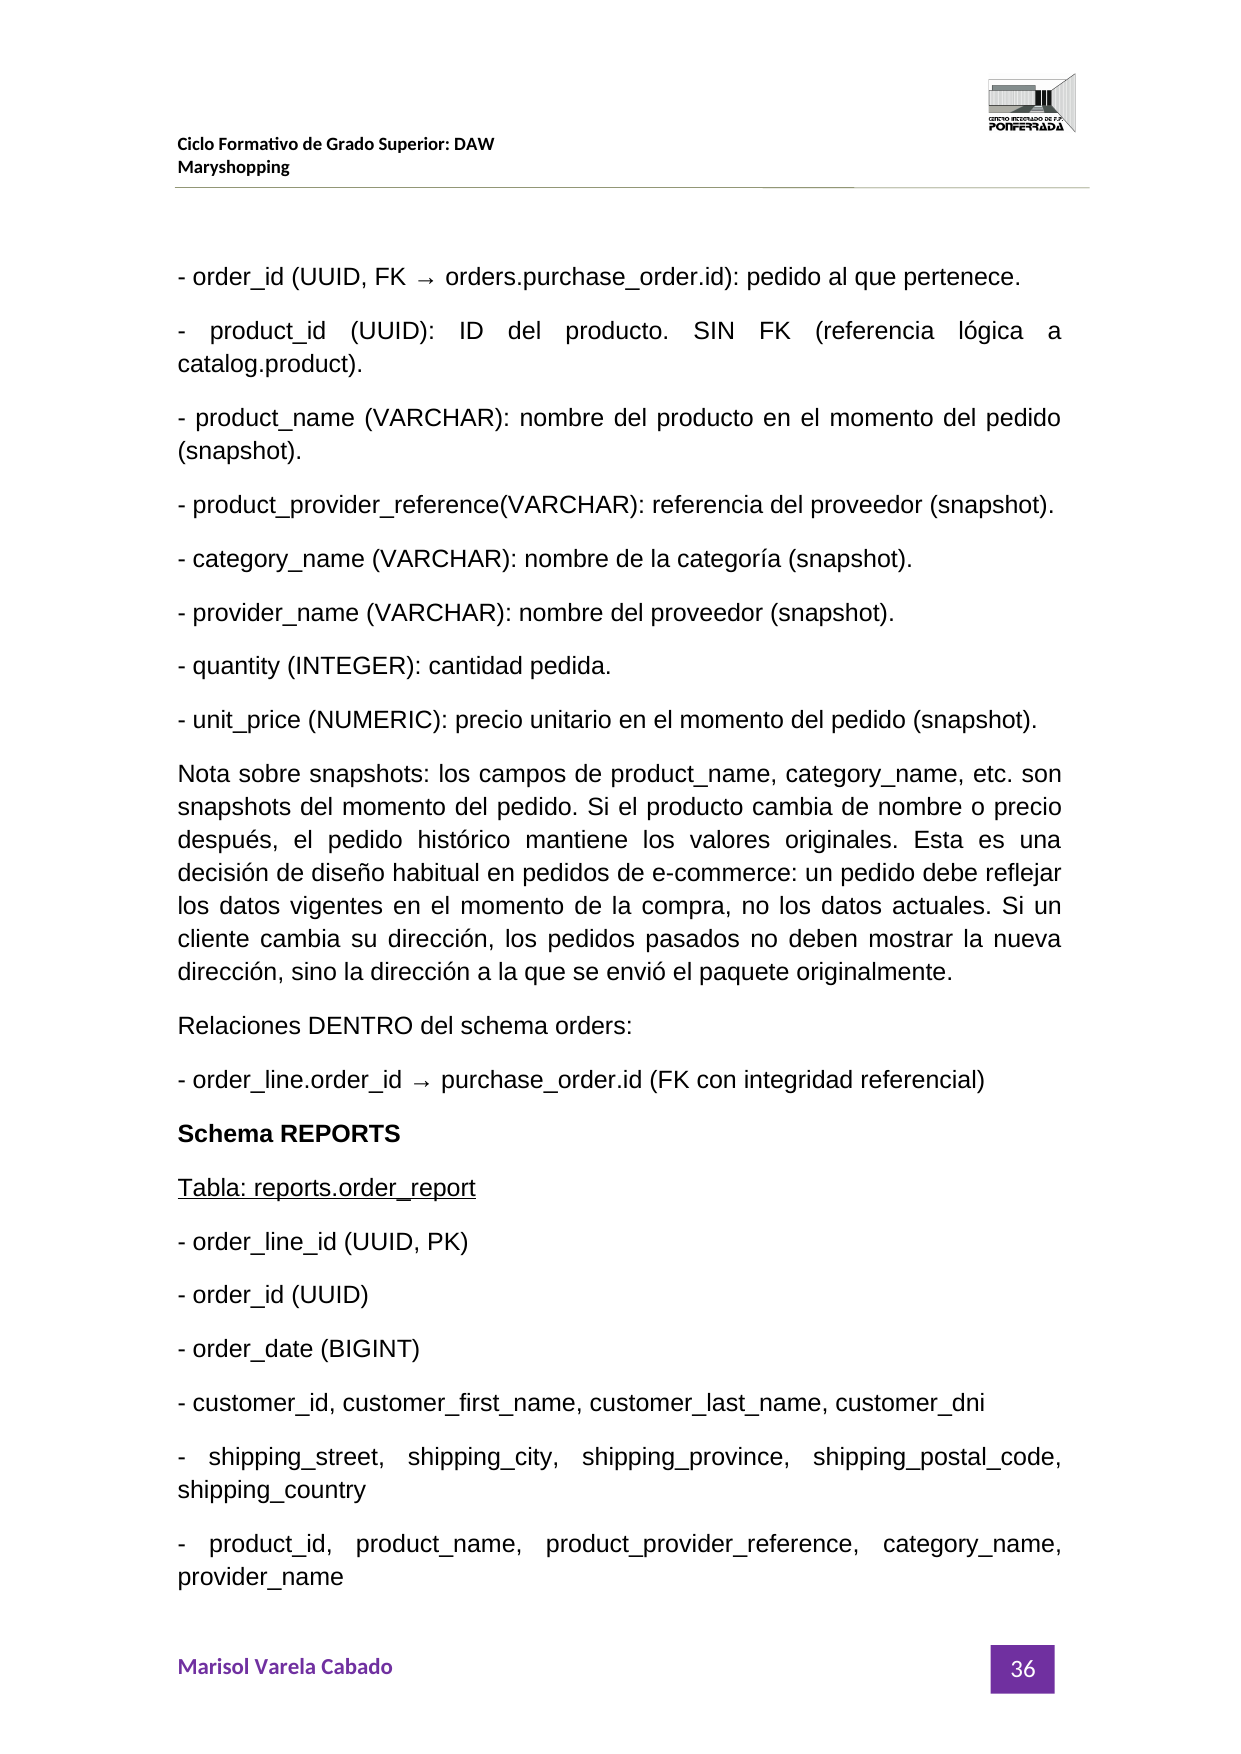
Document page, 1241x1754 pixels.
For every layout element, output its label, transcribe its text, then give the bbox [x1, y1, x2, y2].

text - unit_price (NUMERIC): precio unitario en el momento del pedido (snapshot). [177, 705, 1063, 734]
text - product_provider_reference(VARCHAR): referencia del proveedor (snapshot). [177, 490, 1063, 518]
text - category_name (VARCHAR): nombre de la categoría (snapshot). [177, 544, 1063, 572]
text Nota sobre snapshots: los campos de product_name, category_name, etc. son snapshots del momento del pedido. Si el producto cambia de nombre o precio después, el pedido histórico mantiene los valores originales. Esta es una decisión de diseño habitual en pedidos de e-commerce: un pedido debe reflejar los datos vigentes en el momento de la compra, no los datos actuales. Si un cliente cambia su dirección, los pedidos pasados no deben mostrar la nueva dirección, sino la dirección a la que se envió el paquete originalmente. [177, 759, 1063, 986]
text - order_date (BIGINT) [177, 1334, 1063, 1363]
text - order_id (UUID) [177, 1280, 1063, 1309]
text - order_id (UUID, FK → orders.purchase_order.id): pedido al que pertenece. [177, 262, 1063, 291]
text - customer_id, customer_first_name, customer_last_name, customer_dni [177, 1388, 1063, 1417]
text - product_id, product_name, product_provider_reference, category_name, provider_name [177, 1529, 1063, 1591]
text - order_line_id (UUID, PK) [177, 1226, 1063, 1255]
text Tabla: reports.order_report [177, 1173, 1063, 1201]
text Schema REPORTS [177, 1119, 1063, 1147]
text - provider_name (VARCHAR): nombre del proveedor (snapshot). [177, 597, 1063, 626]
text - quantity (INTEGER): cantidad pedida. [177, 651, 1063, 680]
text - shipping_street, shipping_city, shipping_province, shipping_postal_code, shipping_country [177, 1442, 1063, 1504]
text Relaciones DENTRO del schema orders: [177, 1011, 1063, 1040]
text - product_id (UUID): ID del producto. SIN FK (referencia lógica a catalog.product). [177, 316, 1063, 378]
text - order_line.order_id → purchase_order.id (FK con integridad referencial) [177, 1065, 1063, 1094]
text - product_name (VARCHAR): nombre del producto en el momento del pedido (snapshot). [177, 403, 1063, 465]
